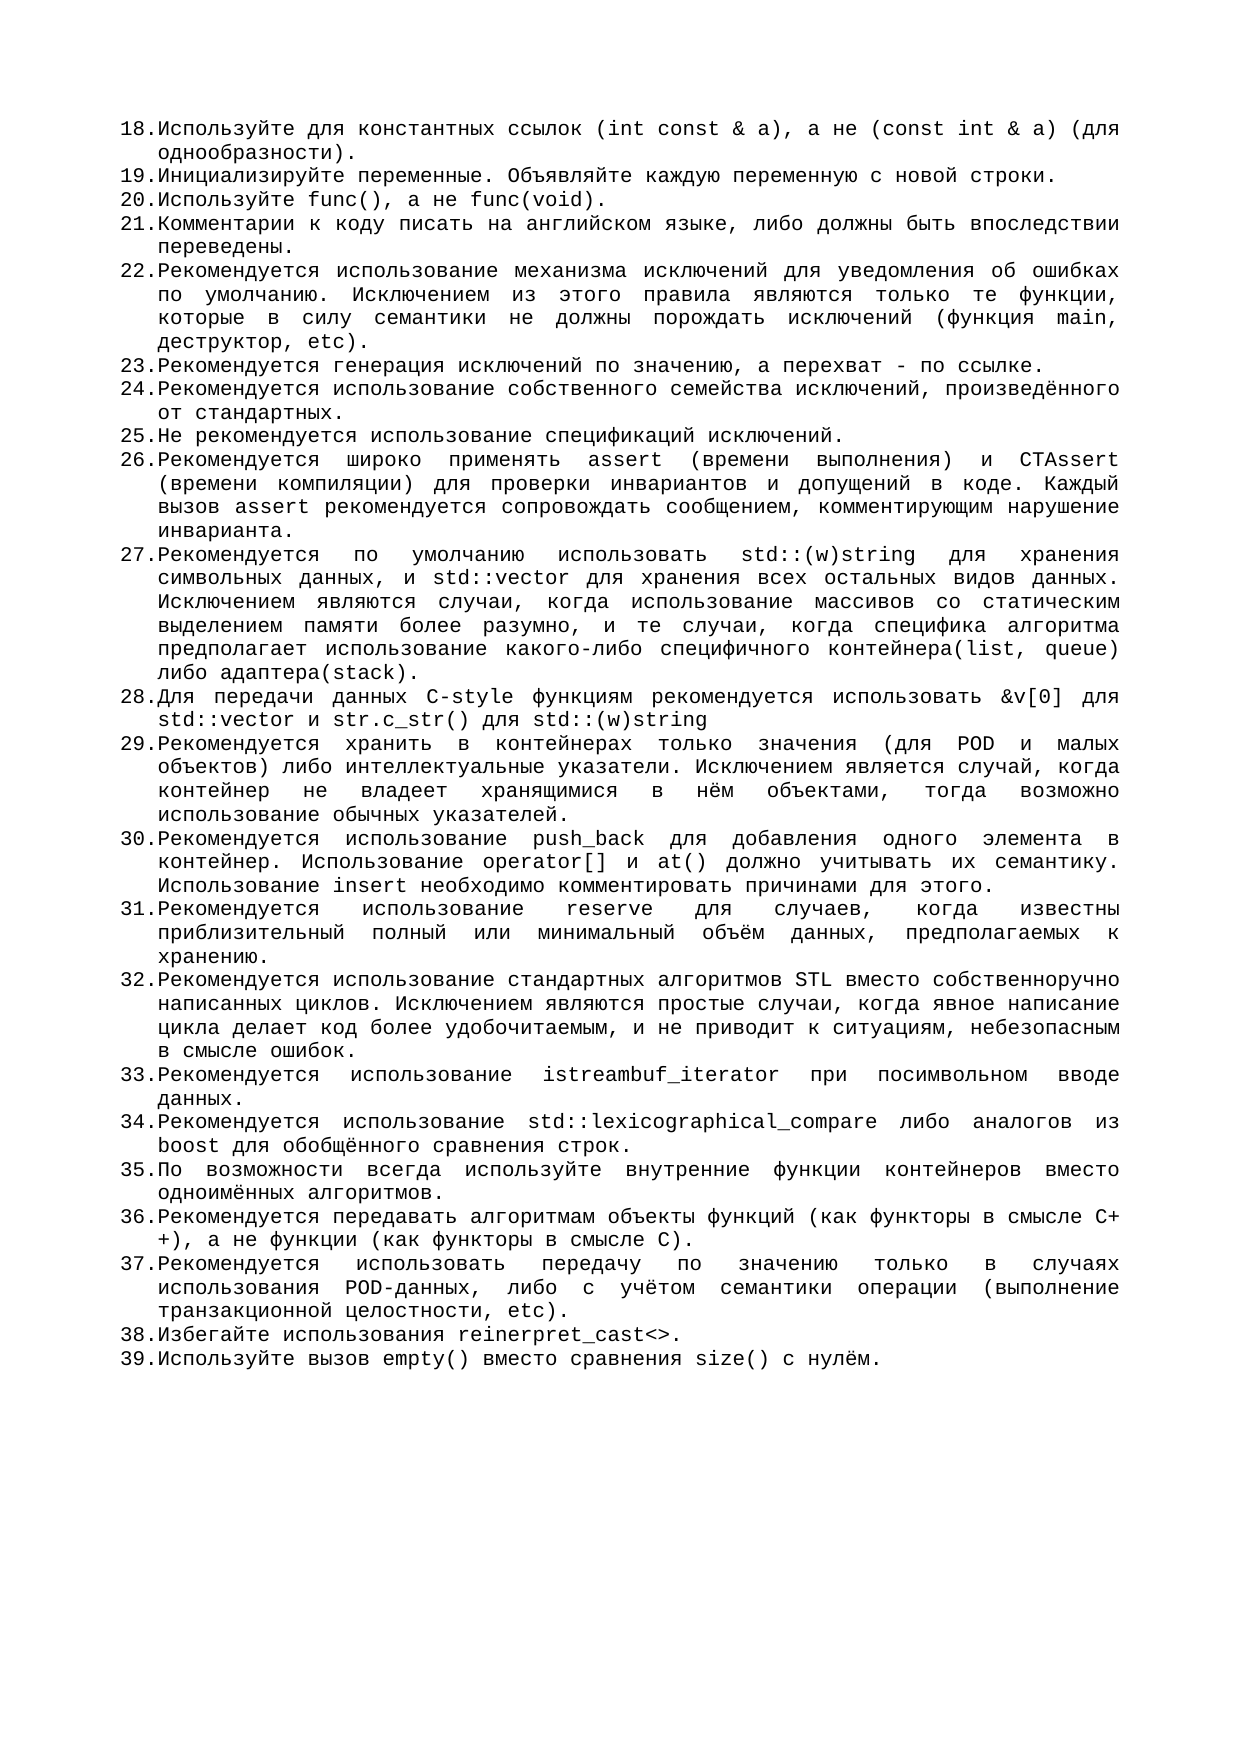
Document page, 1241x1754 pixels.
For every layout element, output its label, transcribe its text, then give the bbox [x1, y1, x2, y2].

list Комментарии к коду писать на английском языке, либо должны быть впоследствии переведены. [120, 213, 1120, 260]
list Рекомендуется использование istreambuf_iterator при посимвольном вводе данных. [120, 1064, 1120, 1111]
list Рекомендуется использование собственного семейства исключений, произведённого от стандартных. [120, 378, 1120, 426]
list Рекомендуется использование std::lexicographical_compare либо аналогов из boost для обобщённого сравнения строк. [120, 1111, 1120, 1158]
list Используйте func(), а не func(void). [120, 189, 1120, 213]
list Используйте для константных ссылок (int const & a), а не (const int & a) (для однообразности). [120, 118, 1120, 165]
list Рекомендуется использование стандартных алгоритмов STL вместо собственноручно написанных циклов. Исключением являются простые случаи, когда явное написание цикла делает код более удобочитаемым, и не приводит к ситуациям, небезопасным в смысле ошибок. [120, 969, 1120, 1064]
list Рекомендуется передавать алгоритмам объекты функций (как функторы в смысле С++), а не функции (как функторы в смысле С). [120, 1206, 1120, 1253]
list Инициализируйте переменные. Объявляйте каждую переменную с новой строки. [120, 165, 1120, 189]
list Рекомендуется по умолчанию использовать std::(w)string для хранения символьных данных, и std::vector для хранения всех остальных видов данных. Исключением являются случаи, когда использование массивов со статическим выделением памяти более разумно, и те случаи, когда специфика алгоритма предполагает использование какого-либо специфичного контейнера(list, queue) либо адаптера(stack). [120, 544, 1120, 686]
list Рекомендуется широко применять assert (времени выполнения) и CTAssert (времени компиляции) для проверки инвариантов и допущений в коде. Каждый вызов assert рекомендуется сопровождать сообщением, комментирующим нарушение инварианта. [120, 449, 1120, 544]
list Рекомендуется использовать передачу по значению только в случаях использования POD-данных, либо с учётом семантики операции (выполнение транзакционной целостности, etc). [120, 1253, 1120, 1324]
list Используйте вызов empty() вместо сравнения size() с нулём. [120, 1348, 1120, 1371]
list Рекомендуется хранить в контейнерах только значения (для POD и малых объектов) либо интеллектуальные указатели. Исключением является случай, когда контейнер не владеет хранящимися в нём объектами, тогда возможно использование обычных указателей. [120, 733, 1120, 827]
list Для передачи данных C-style функциям рекомендуется использовать &v[0] для std::vector и str.c_str() для std::(w)string [120, 686, 1120, 733]
list Рекомендуется использование push_back для добавления одного элемента в контейнер. Использование operator[] и at() должно учитывать их семантику. Использование insert необходимо комментировать причинами для этого. [120, 827, 1120, 898]
list Рекомендуется использование reserve для случаев, когда известны приблизительный полный или минимальный объём данных, предполагаемых к хранению. [120, 898, 1120, 969]
list Рекомендуется использование механизма исключений для уведомления об ошибках по умолчанию. Исключением из этого правила являются только те функции, которые в силу семантики не должны порождать исключений (функция main, деструктор, etc). [120, 260, 1120, 354]
list Избегайте использования reinerpret_cast<>. [120, 1324, 1120, 1348]
list По возможности всегда используйте внутренние функции контейнеров вместо одноимённых алгоритмов. [120, 1158, 1120, 1206]
list Не рекомендуется использование спецификаций исключений. [120, 426, 1120, 449]
list Рекомендуется генерация исключений по значению, а перехват - по ссылке. [120, 354, 1120, 378]
